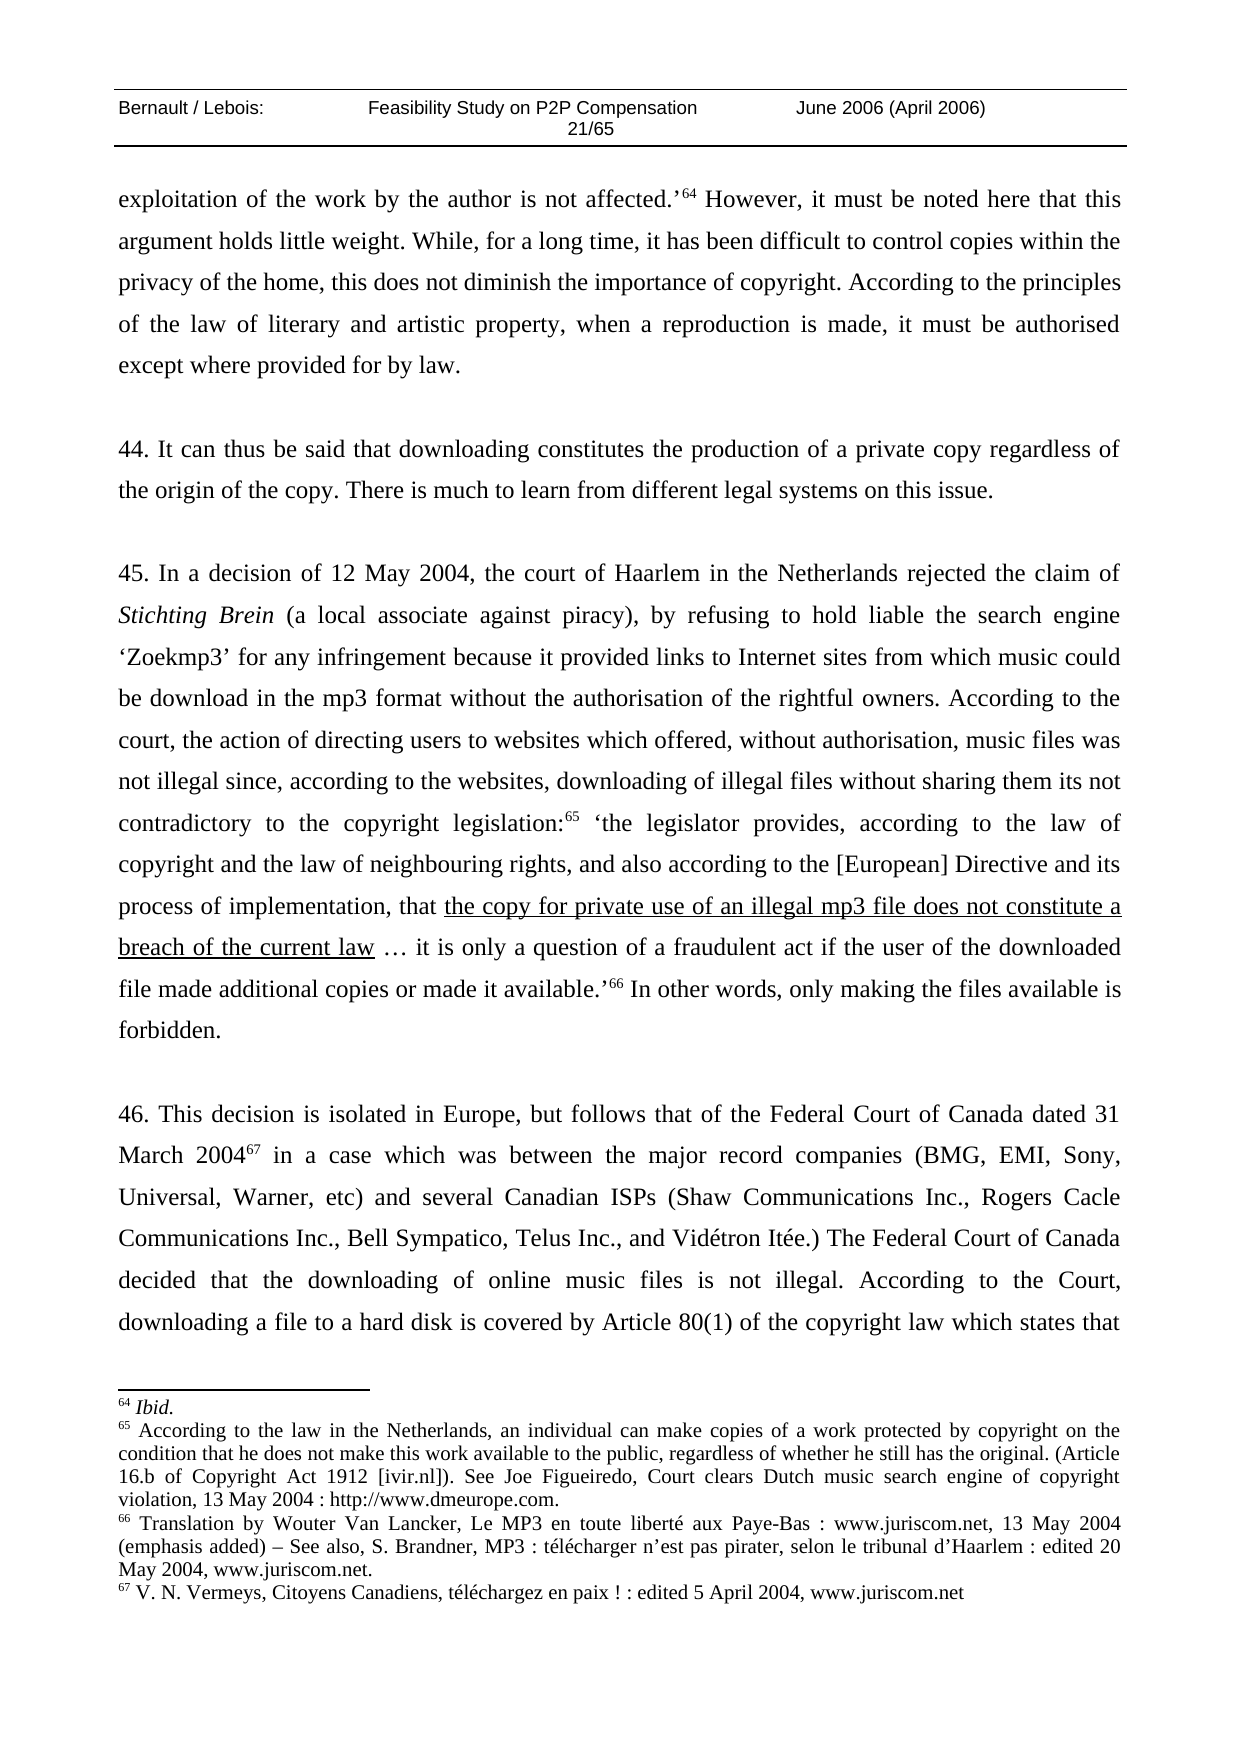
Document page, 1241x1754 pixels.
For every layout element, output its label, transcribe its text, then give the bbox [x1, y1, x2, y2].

text V. N. Vermeys, Citoyens Canadiens, téléchargez en paix ! : edited 5 April 2004, www.juriscom.net [118, 1581, 1122, 1604]
text According to the law in the Netherlands, an individual can make copies of a work protected by copyright on the condition that he does not make this work available to the public, regardless of whether he still has the original. (Article 16.b of Copyright Act 1912 [ivir.nl]). See Joe Figueiredo, Court clears Dutch music search engine of copyright violation, 13 May 2004 : http://www.dmeurope.com. [118, 1419, 1122, 1511]
text Translation by Wouter Van Lancker, Le MP3 en toute liberté aux Paye-Bas : www.juriscom.net, 13 May 2004 (emphasis added) – See also, S. Brandner, MP3 : télécharger n’est pas pirater, selon le tribunal d’Haarlem : edited 20 May 2004, www.juriscom.net. [118, 1511, 1122, 1581]
text exploitation of the work by the author is not affected.’ However, it must be noted here that this argument holds little weight. While, for a long time, it has been difficult to control copies within the privacy of the home, this does not diminish the importance of copyright. According to the principles of the law of literary and artistic property, when a reproduction is made, it must be authorised except where provided for by law. [118, 185, 1122, 379]
text Ibid. [118, 1396, 1122, 1419]
text 46. This decision is isolated in Europe, but follows that of the Federal Court of Canada dated 31 March 2004 in a case which was between the major record companies (BMG, EMI, Sony, Universal, Warner, etc) and several Canadian ISPs (Shaw Communications Inc., Rogers Cacle Communications Inc., Bell Sympatico, Telus Inc., and Vidétron Itée.) The Federal Court of Canada decided that the downloading of online music files is not illegal. According to the Court, downloading a file to a hard disk is covered by Article 80(1) of the copyright law which states that [118, 1100, 1122, 1335]
text 44. It can thus be said that downloading constitutes the production of a private copy regardless of the origin of the copy. There is much to learn from different legal systems on this issue. [118, 435, 1122, 504]
text 45. In a decision of 12 May 2004, the court of Haarlem in the Netherlands rejected the claim of Stichting Brein (a local associate against piracy), by refusing to hold liable the search engine ‘Zoekmp3’ for any infringement because it provided links to Internet sites from which music could be download in the mp3 format without the authorisation of the rightful owners. According to the court, the action of directing users to websites which offered, without authorisation, music files was not illegal since, according to the websites, downloading of illegal files without sharing them its not contradictory to the copyright legislation: ‘the legislator provides, according to the law of copyright and the law of neighbouring rights, and also according to the [European] Directive and its process of implementation, that the copy for private use of an illegal mp3 file does not constitute a breach of the current law … it is only a question of a fraudulent act if the user of the downloaded file made additional copies or made it available.’ In other words, only making the files available is forbidden. [118, 559, 1122, 1044]
